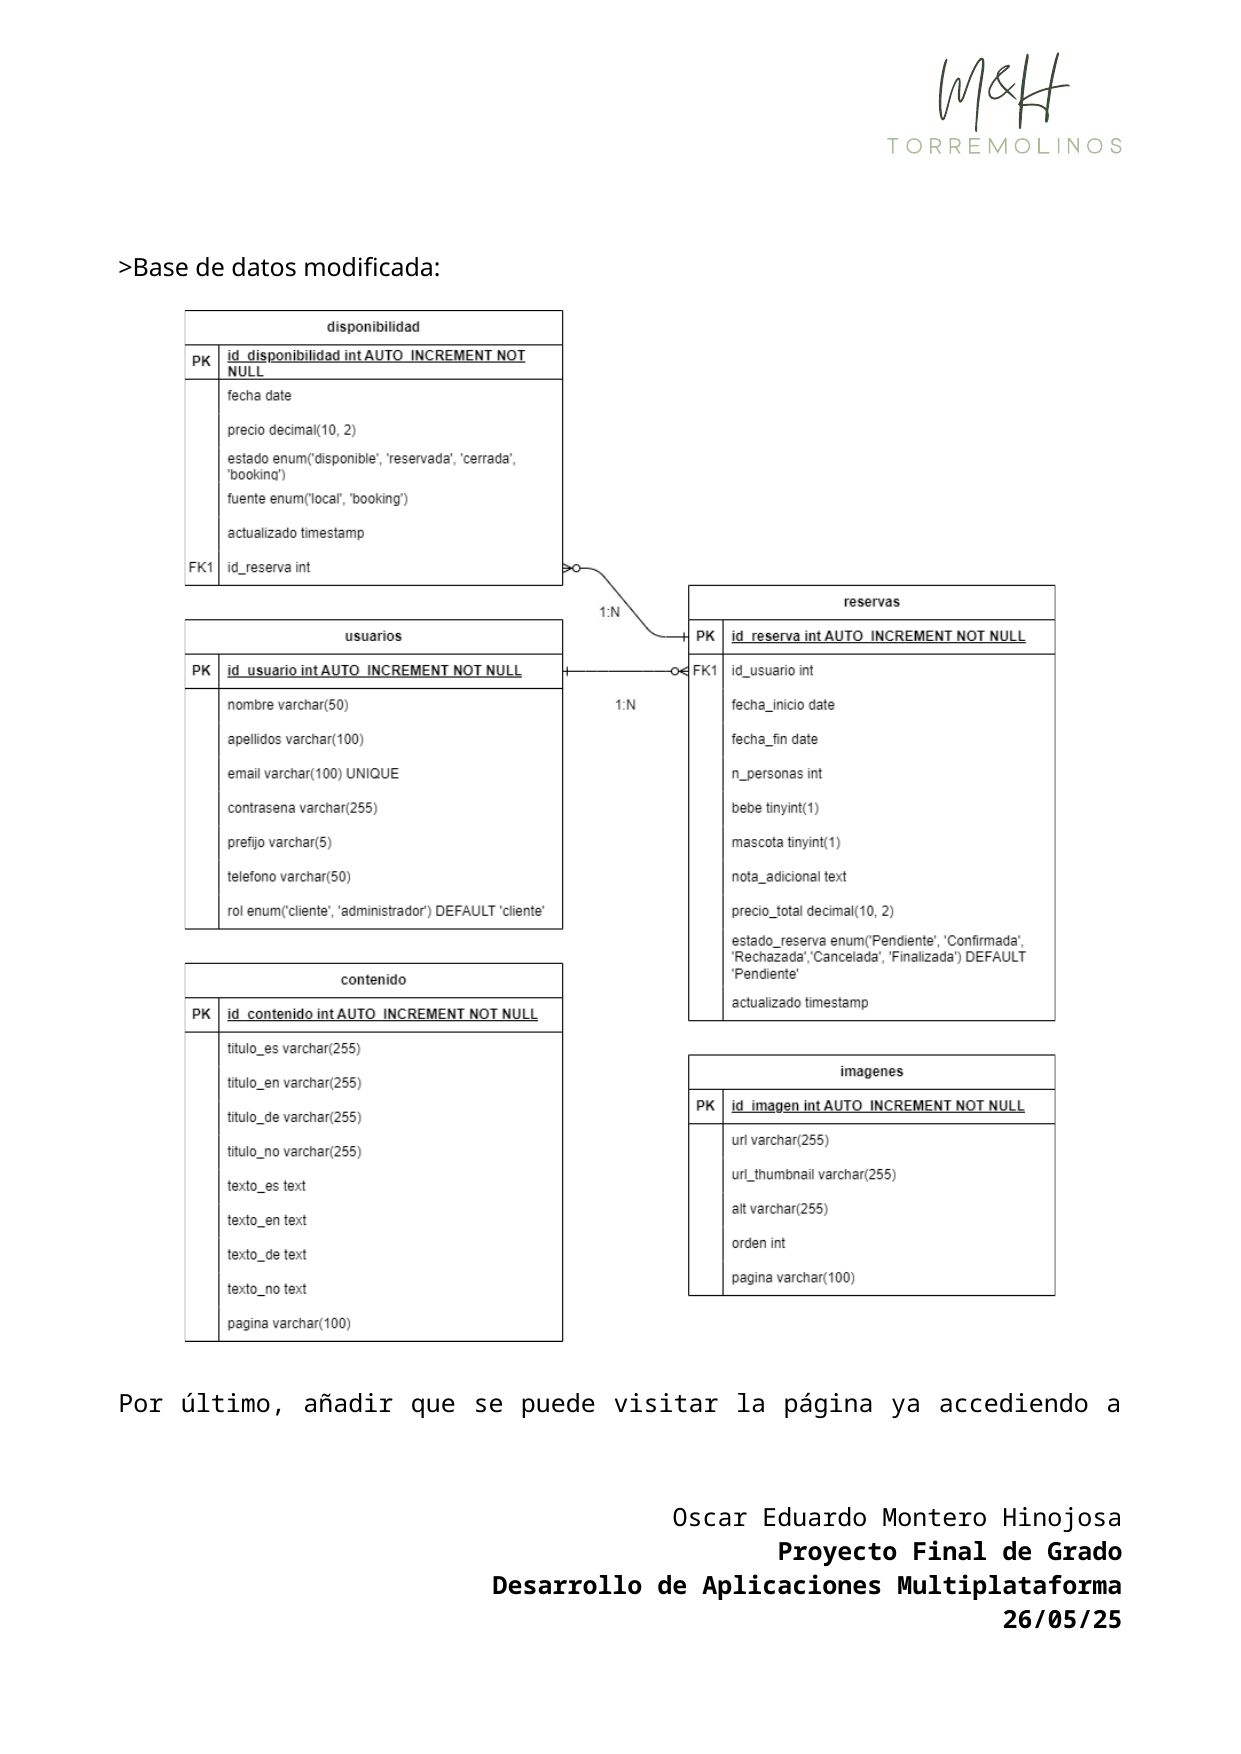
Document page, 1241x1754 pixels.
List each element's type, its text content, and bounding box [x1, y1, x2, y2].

picture [184, 310, 1056, 1342]
text >Base de datos modificada: [118, 250, 1122, 284]
text Por último, añadir que se puede visitar la página ya accediendo a [118, 303, 1122, 1420]
